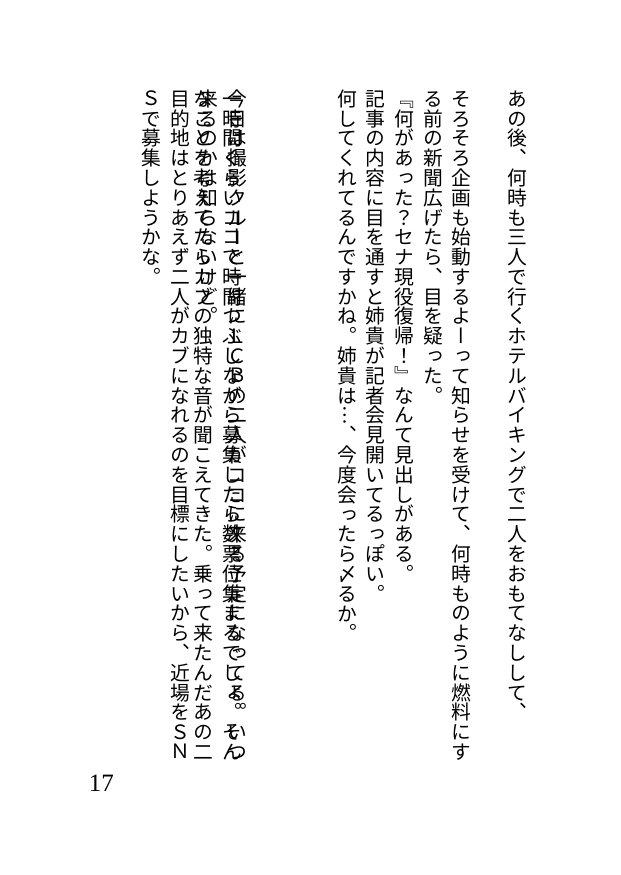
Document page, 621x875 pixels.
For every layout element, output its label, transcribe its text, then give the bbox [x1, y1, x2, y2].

text 『何があった？セナ現役復帰！』なんて見出しがある。 [390, 88, 419, 768]
text 目的地はとりあえず二人がカブになれるのを目標にしたいから、近場をＳＮＳで募集しようかな。 [137, 88, 189, 768]
text 一時間ぐらいココで時間つぶしながら募集したら数票位集まるでしょ。そんなことを考えてたらカブの独特な音が聞こえてきた。乗って来たんだあの二人。これならもう少し遠くてもいいかな？ [189, 88, 247, 768]
text 何してくれてるんですかね。姉貴は…、今度会ったら〆るか。 [333, 88, 361, 768]
text そろそろ企画も始動するよーって知らせを受けて、何時ものように燃料にする前の新聞広げたら、目を疑った。 [419, 88, 476, 768]
text 今日は撮影クルーと一緒にＬＣＢの二人がココに来る予定になってる。いつ来るのかは知らないけど。 [247, 88, 252, 768]
text 記事の内容に目を通すと姉貴が記者会見開いてるっぽい。 [361, 88, 390, 768]
text あの後、何時も三人で行くホテルバイキングで二人をおもてなしして、 [503, 88, 532, 768]
